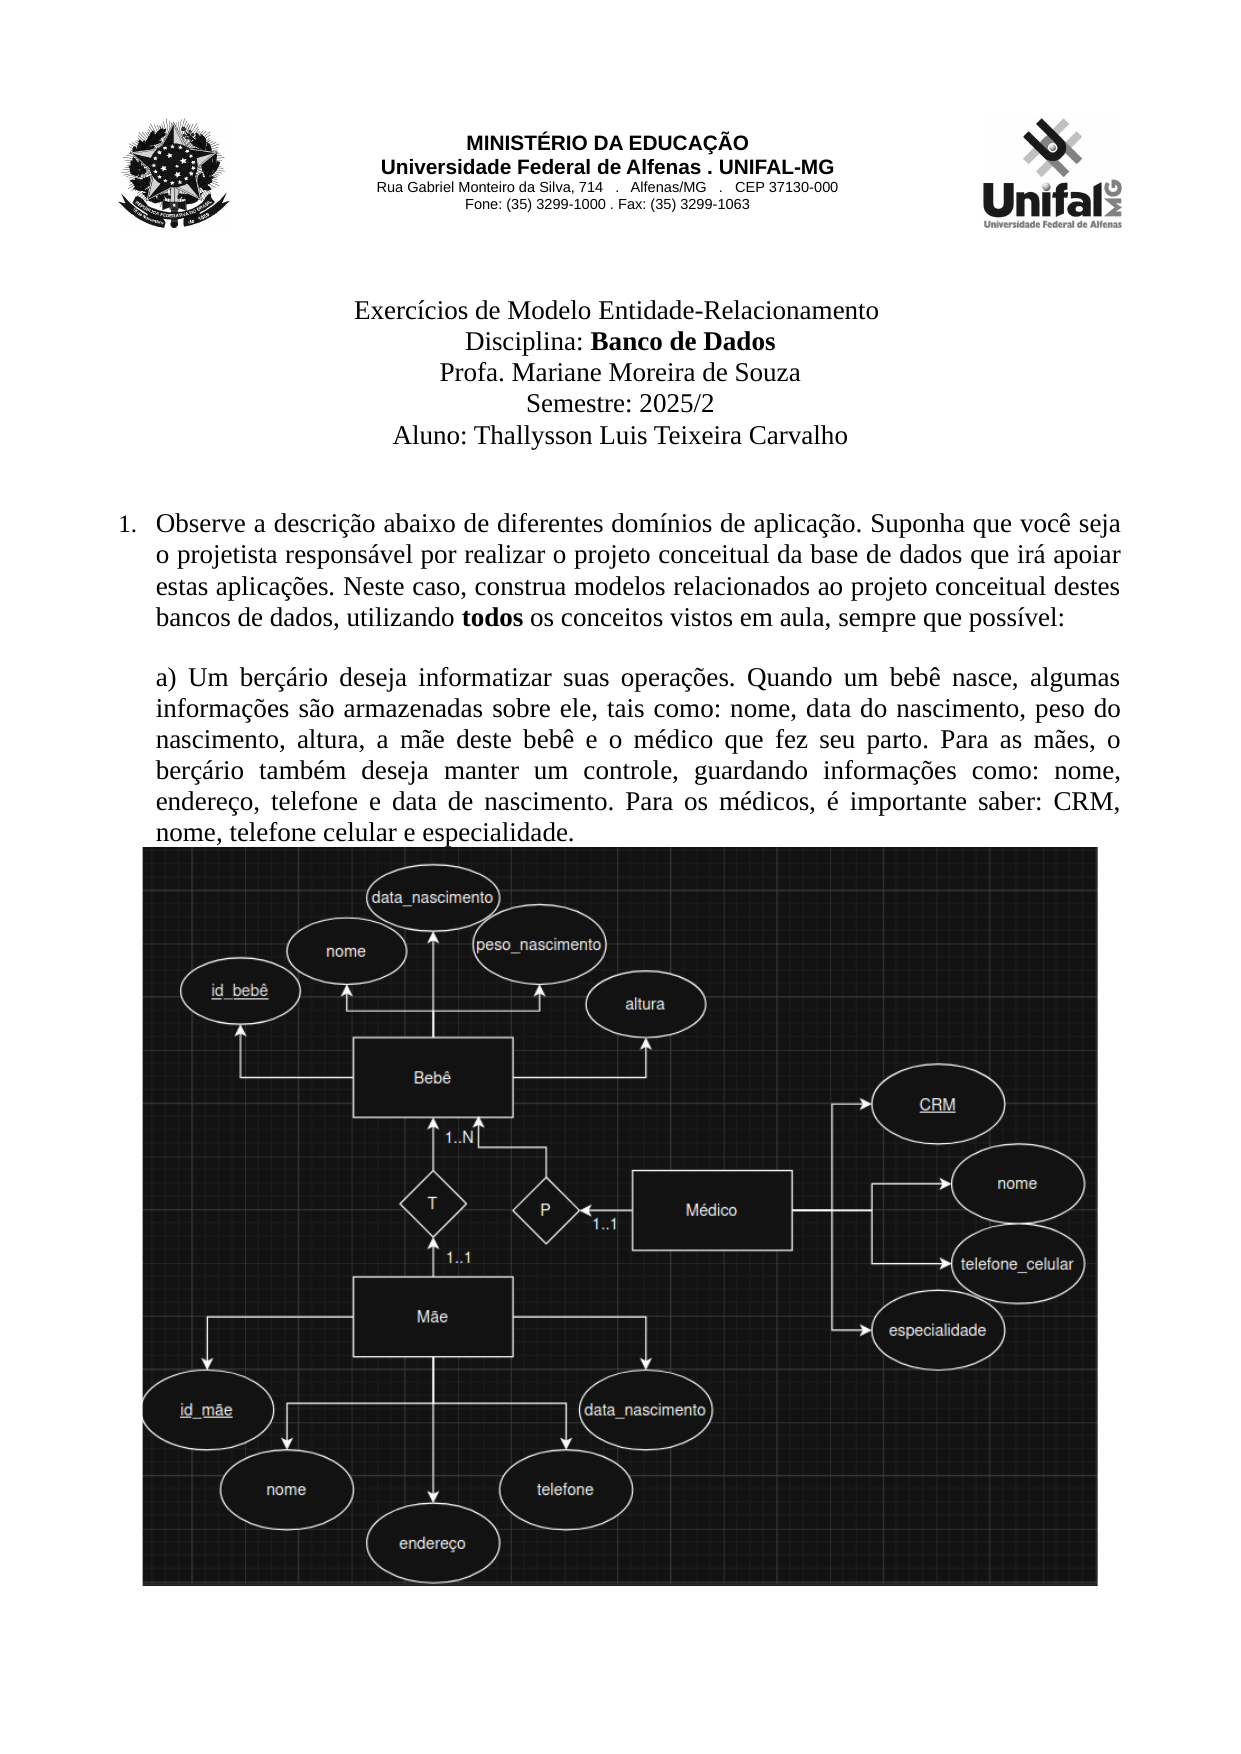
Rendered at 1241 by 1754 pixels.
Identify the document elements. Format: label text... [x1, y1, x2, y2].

list a) Um berçário deseja informatizar suas operações. Quando um bebê nasce, algumas informações são armazenadas sobre ele, tais como: nome, data do nascimento, peso do nascimento, altura, a mãe deste bebê e o médico que fez seu parto. Para as mães, o berçário também deseja manter um controle, guardando informações como: nome, endereço, telefone e data de nascimento. Para os médicos, é importante saber: CRM, nome, telefone celular e especialidade. [118, 661, 1122, 848]
subtitle Exercícios de Modelo Entidade-Relacionamento [118, 294, 1122, 325]
picture [118, 118, 230, 228]
subtitle Disciplina: Banco de Dados [118, 325, 1122, 356]
picture [983, 118, 1122, 228]
list Observe a descrição abaixo de diferentes domínios de aplicação. Suponha que você seja o projetista responsável por realizar o projeto conceitual da base de dados que irá apoiar estas aplicações. Neste caso, construa modelos relacionados ao projeto conceitual destes bancos de dados, utilizando todos os conceitos vistos em aula, sempre que possível: [118, 507, 1122, 632]
text Semestre: 2025/2 [118, 388, 1122, 419]
text Profa. Mariane Moreira de Souza [118, 356, 1122, 388]
picture [142, 847, 1098, 1586]
text Aluno: Thallysson Luis Teixeira Carvalho [118, 419, 1122, 450]
